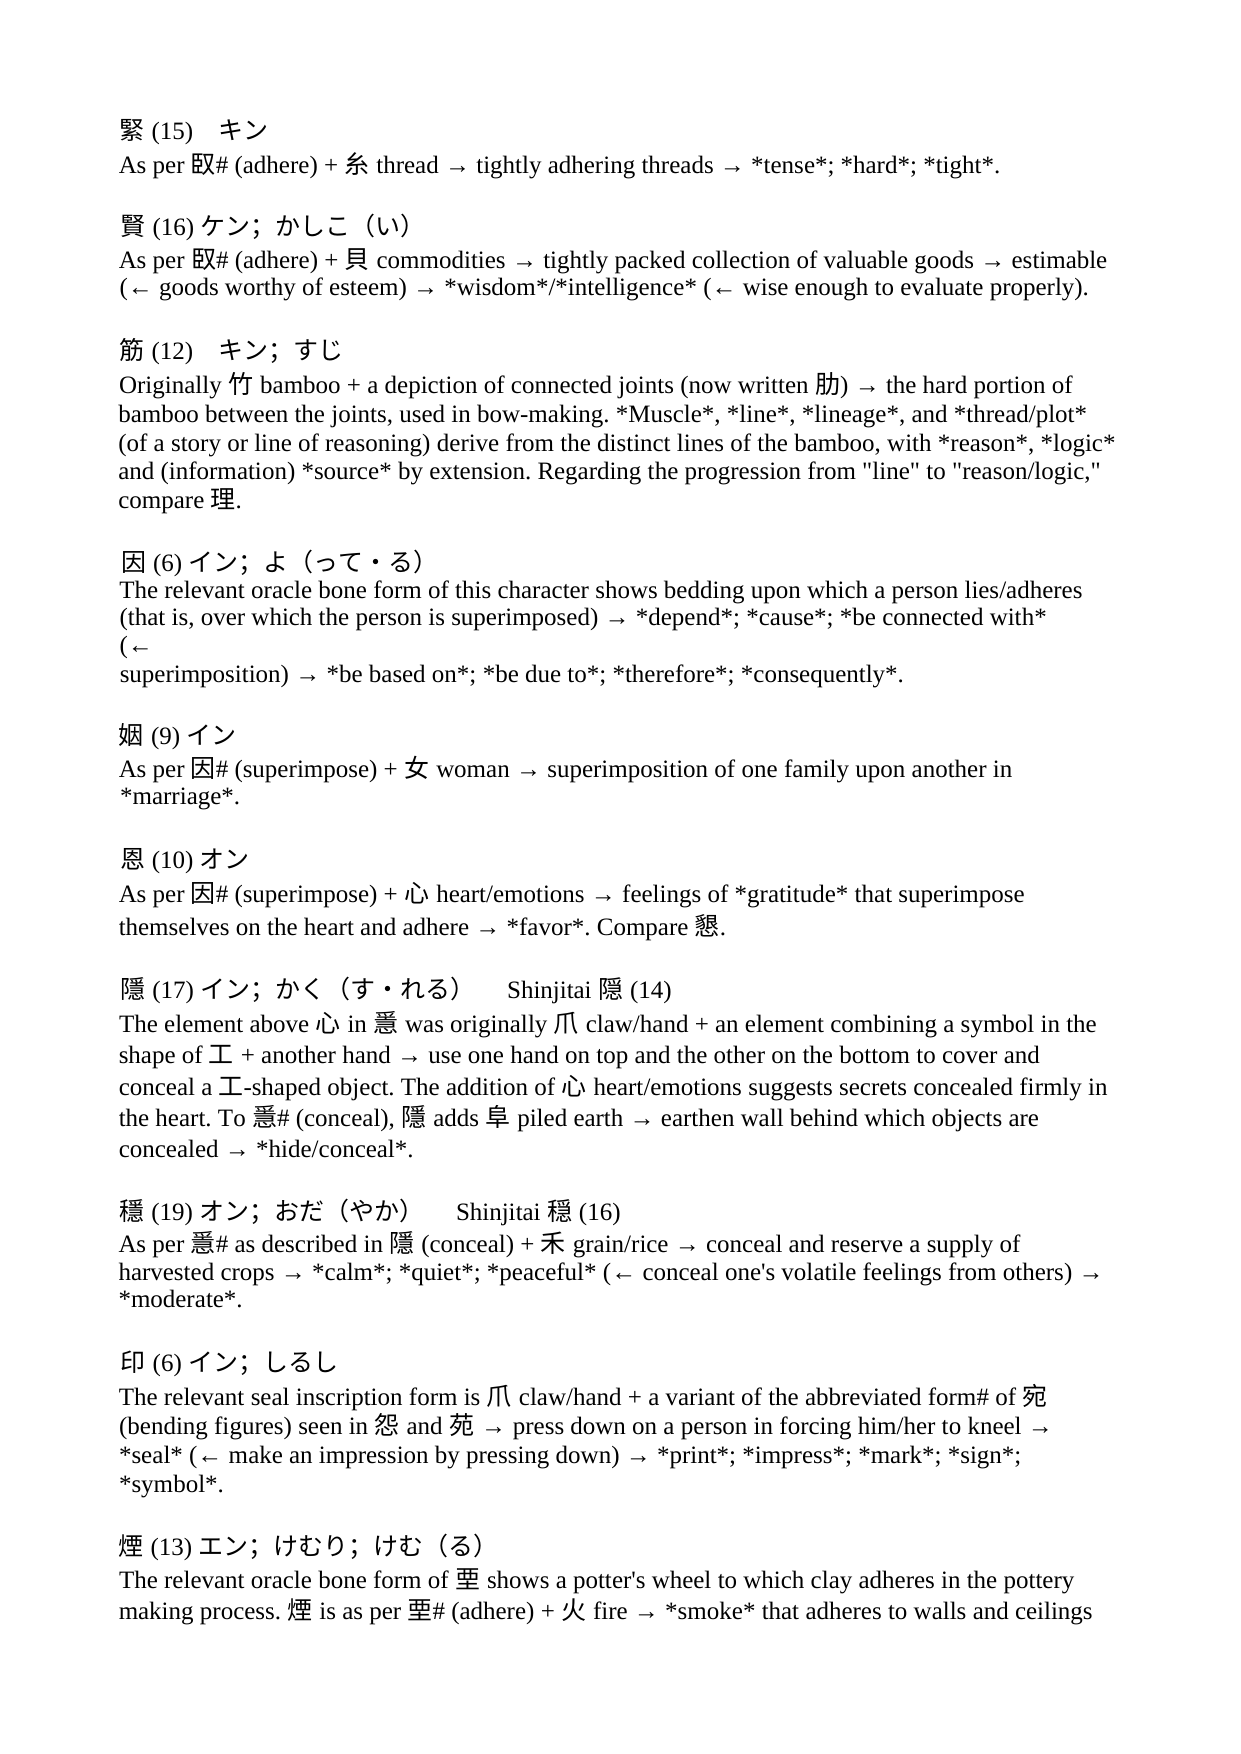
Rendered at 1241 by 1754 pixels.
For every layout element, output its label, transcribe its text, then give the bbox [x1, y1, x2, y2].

text 隱 (17) イン；かく（す・れる） Shinjitai 隠 (14) [120, 975, 1123, 1004]
text The relevant seal inscription form is 爪 claw/hand + a variant of the abbreviated form# of 宛 (bending figures) seen in 怨 and 苑 → press down on a person in forcing him/her to kneel → *seal* (← make an impression by pressing down) → *print*; *impress*; *mark*; *sign*; *symbol*. [119, 1382, 1055, 1498]
text As per 㥯# as described in 隱 (conceal) + 禾 grain/rice → conceal and reserve a supply of harvested crops → *calm*; *quiet*; *peaceful* (← conceal one's volatile feelings from others) → *moderate*. [118, 1231, 1104, 1313]
text As per 因# (superimpose) + 心 heart/emotions → feelings of *gratitude* that superimpose themselves on the heart and adhere → *favor*. Compare 懇. [118, 879, 1026, 941]
text The relevant oracle bone form of this character shows bedding upon which a person lies/adheres (that is, over which the person is superimposed) → *depend*; *cause*; *be connected with* (← [119, 577, 1085, 659]
text superimposition) → *be based on*; *be due to*; *therefore*; *consequently*. [119, 659, 1123, 687]
text 因 (6) イン；よ（って・る） [121, 548, 1123, 577]
text 恩 (10) オン [120, 845, 1123, 874]
text 賢 (16) ケン；かしこ（い） [120, 212, 1123, 241]
text 姻 (9) イン [119, 721, 1123, 750]
text 印 (6) イン；しるし [121, 1348, 1123, 1377]
text 煙 (13) エン；けむり；けむ（る） [118, 1532, 1123, 1560]
text 筋 (12) キン；すじ [119, 336, 1123, 365]
text The relevant oracle bone form of 垔 shows a potter's wheel to which clay adheres in the pottery making process. 煙 is as per 垔# (adhere) + 火 fire → *smoke* that adheres to walls and ceilings [118, 1566, 1094, 1624]
text As per 臤# (adhere) + 糸 thread → tightly adhering threads → *tense*; *hard*; *tight*. [118, 149, 1123, 178]
text Originally 竹 bamboo + a depiction of connected joints (now written 肋) → the hard portion of bamboo between the joints, used in bow-making. *Muscle*, *line*, *lineage*, and *thread/plot* (of a story or line of reasoning) derive from the distinct lines of the bamboo, with *reason*, *logic* and (information) *source* by extension. Regarding the progression from "line" to "reason/logic," compare 理. [118, 370, 1116, 514]
text 緊 (15) キン [119, 116, 1123, 144]
text The element above 心 in 㥯 was originally 爪 claw/hand + an element combining a symbol in the shape of 工 + another hand → use one hand on top and the other on the bottom to cover and conceal a 工-shaped object. The addition of 心 heart/emotions suggests secrets concealed firmly in the heart. To 㥯# (conceal), 隱 adds 阜 piled earth → earthen wall behind which objects are concealed → *hide/conceal*. [118, 1009, 1108, 1163]
text As per 因# (superimpose) + 女 woman → superimposition of one family upon another in *marriage*. [118, 755, 1013, 810]
text As per 臤# (adhere) + 貝 commodities → tightly packed collection of valuable goods → estimable (← goods worthy of esteem) → *wisdom*/*intelligence* (← wise enough to evaluate properly). [118, 246, 1108, 301]
text 穩 (19) オン；おだ（やか） Shinjitai 穏 (16) [119, 1197, 1123, 1226]
